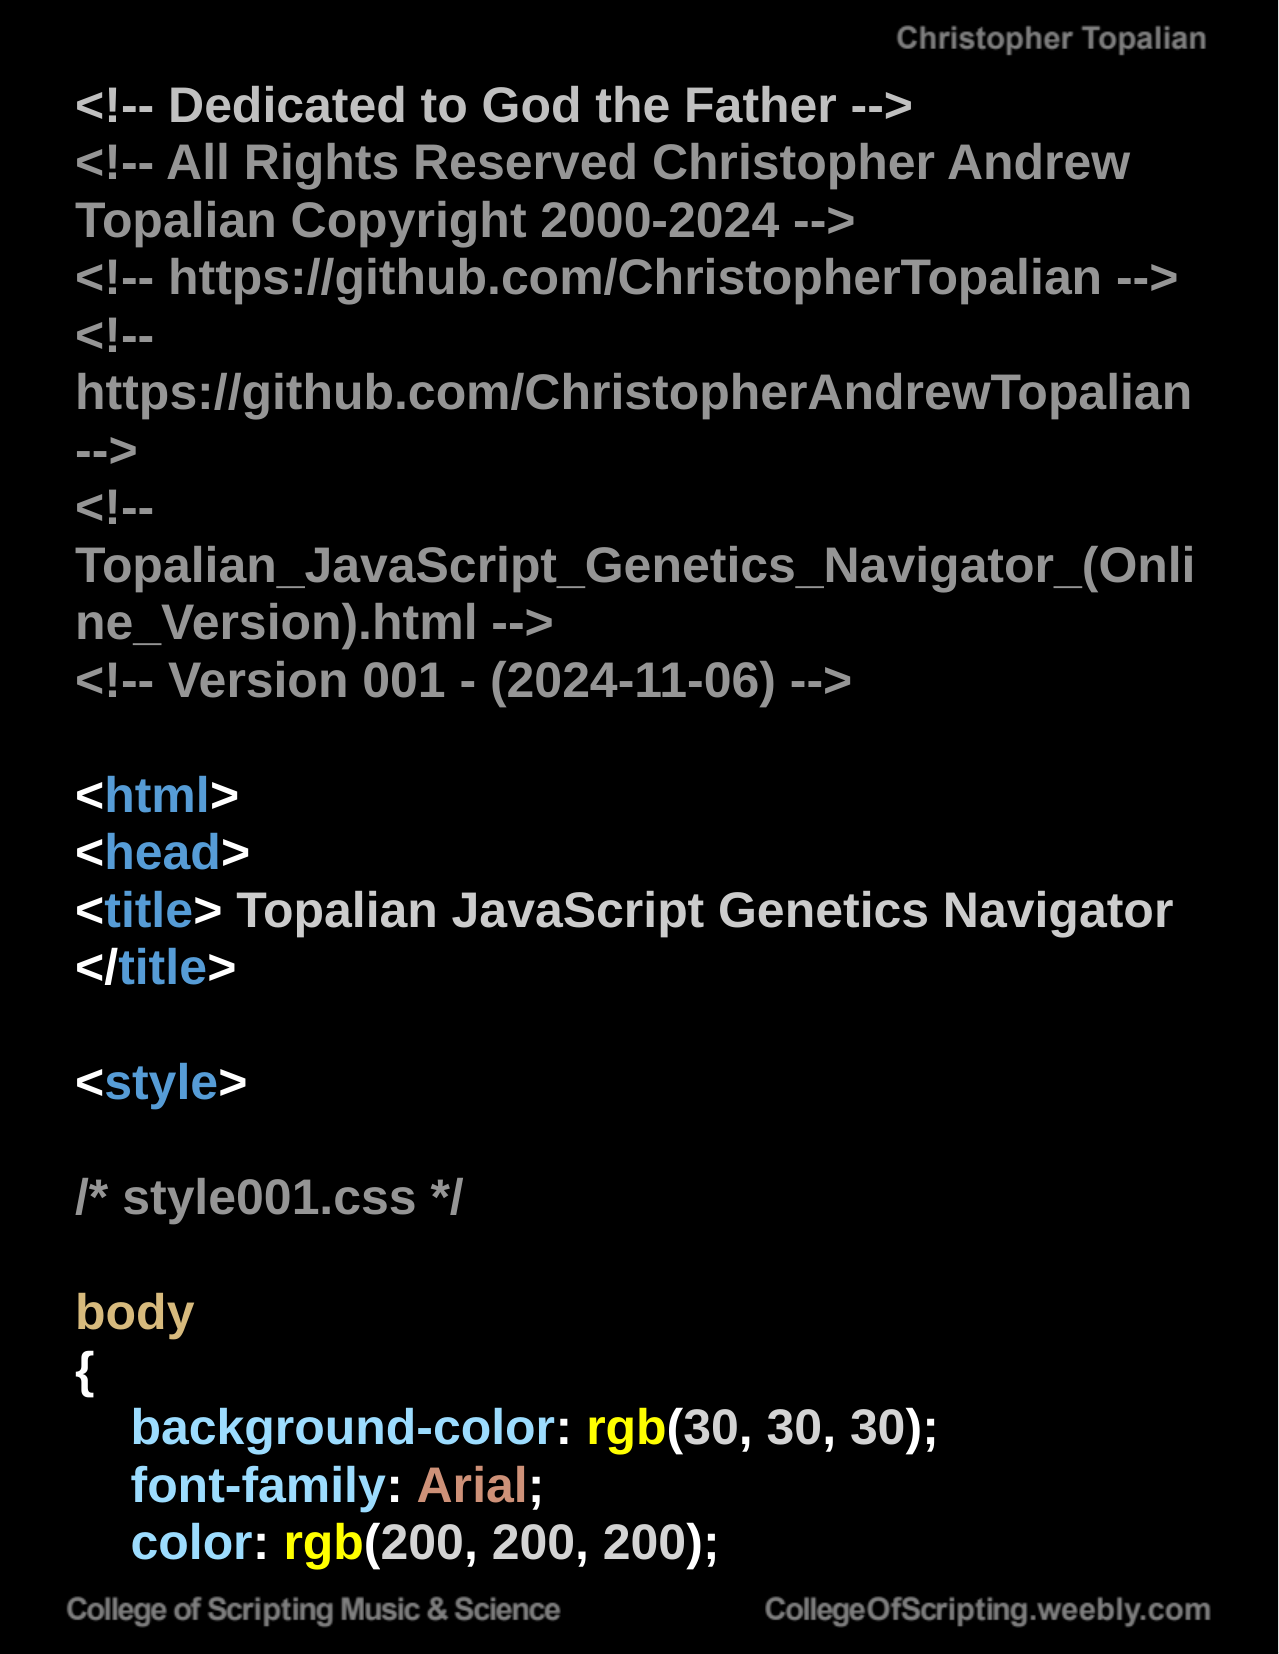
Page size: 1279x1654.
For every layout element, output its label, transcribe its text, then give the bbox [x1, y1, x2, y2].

text body [75, 1282, 1203, 1340]
text color: rgb(200, 200, 200); [75, 1512, 1203, 1570]
text <style> [75, 1052, 1203, 1110]
text <!-- Topalian_JavaScript_Genetics_Navigator_(Online_Version).html --> [75, 477, 1203, 650]
text <!-- Dedicated to God the Father --> [75, 75, 1203, 132]
text <title> Topalian JavaScript Genetics Navigator </title> [75, 880, 1203, 995]
text /* style001.css */ [75, 1167, 1203, 1225]
text <head> [75, 822, 1203, 880]
text <!-- https://github.com/ChristopherAndrewTopalian --> [75, 305, 1203, 477]
text <html> [75, 765, 1203, 822]
text { [75, 1340, 1203, 1397]
text <!-- https://github.com/ChristopherTopalian --> [75, 247, 1203, 305]
text <!-- Version 001 - (2024-11-06) --> [75, 650, 1203, 707]
text font-family: Arial; [75, 1455, 1203, 1512]
text <!-- All Rights Reserved Christopher Andrew Topalian Copyright 2000-2024 --> [75, 132, 1203, 247]
text background-color: rgb(30, 30, 30); [75, 1397, 1203, 1455]
